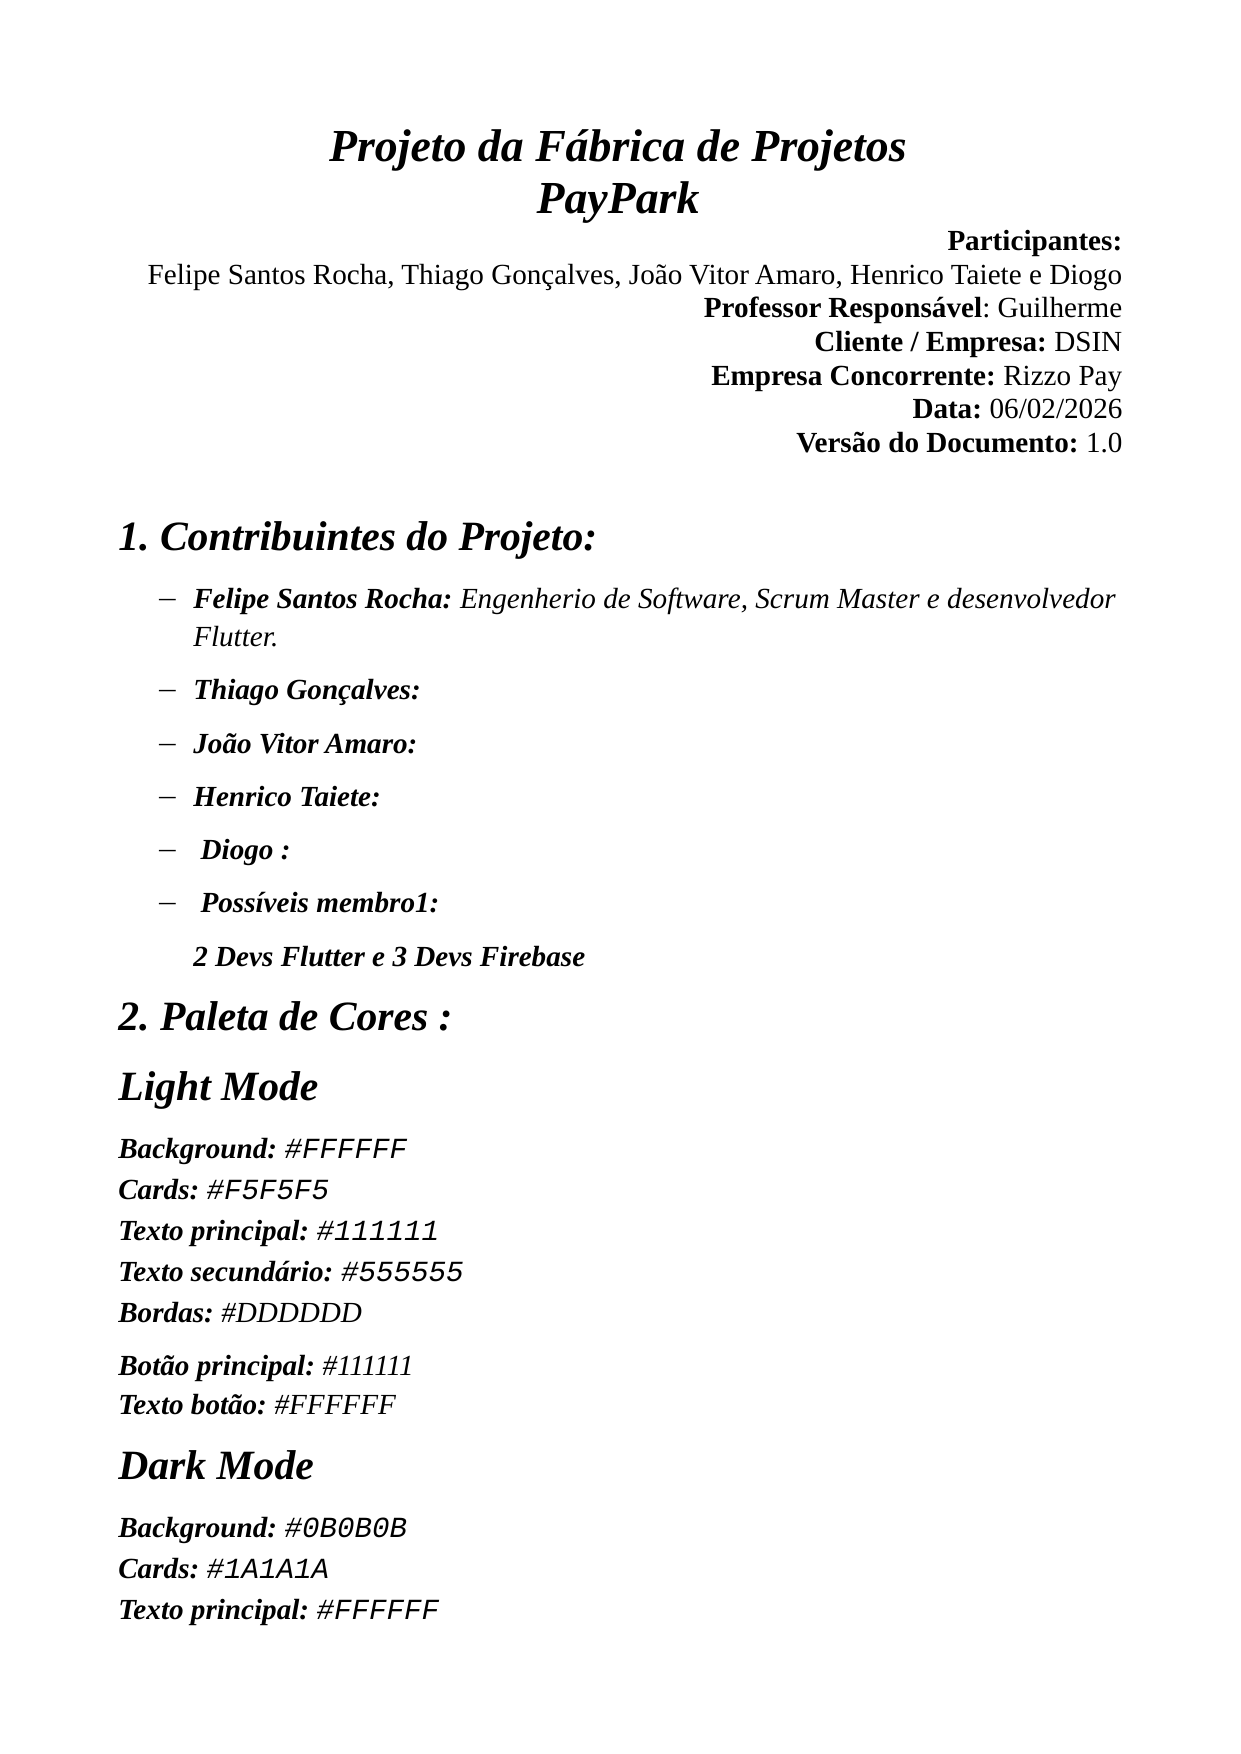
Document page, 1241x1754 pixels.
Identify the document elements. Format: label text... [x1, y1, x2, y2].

list João Vitor Amaro: [156, 726, 1122, 759]
list Thiago Gonçalves: [156, 672, 1122, 706]
list 2 Devs Flutter e 3 Devs Firebase [156, 939, 1122, 972]
text Felipe Santos Rocha, Thiago Gonçalves, João Vitor Amaro, Henrico Taiete e Diogo [118, 257, 1122, 291]
text Botão principal: #111111 Texto botão: #FFFFFF [118, 1348, 1122, 1421]
subtitle 1. Contribuintes do Projeto: [118, 511, 1122, 559]
text Cliente / Empresa: DSIN [118, 324, 1122, 358]
text Professor Responsável: Guilherme [118, 291, 1122, 324]
text Background: #0B0B0B Cards: #1A1A1A Texto principal: #FFFFFF [118, 1510, 1122, 1628]
list Diogo : [156, 832, 1122, 866]
text Empresa Concorrente: Rizzo Pay Data: 06/02/2026 Versão do Documento: 1.0 [118, 358, 1122, 458]
text Projeto da Fábrica de Projetos [118, 118, 1122, 171]
list Henrico Taiete: [156, 779, 1122, 813]
subtitle Light Mode [118, 1061, 1122, 1109]
text 2. Paleta de Cores : [118, 992, 1122, 1040]
list Possíveis membro1: [156, 885, 1122, 919]
text Participantes: [118, 223, 1122, 257]
text PayPark [118, 171, 1122, 223]
list Felipe Santos Rocha: Engenherio de Software, Scrum Master e desenvolvedor Flutter. [156, 581, 1122, 653]
text Dark Mode [118, 1440, 1122, 1488]
text Background: #FFFFFF Cards: #F5F5F5 Texto principal: #111111 Texto secundário: #555555 Bordas: #DDDDDD [118, 1131, 1122, 1329]
